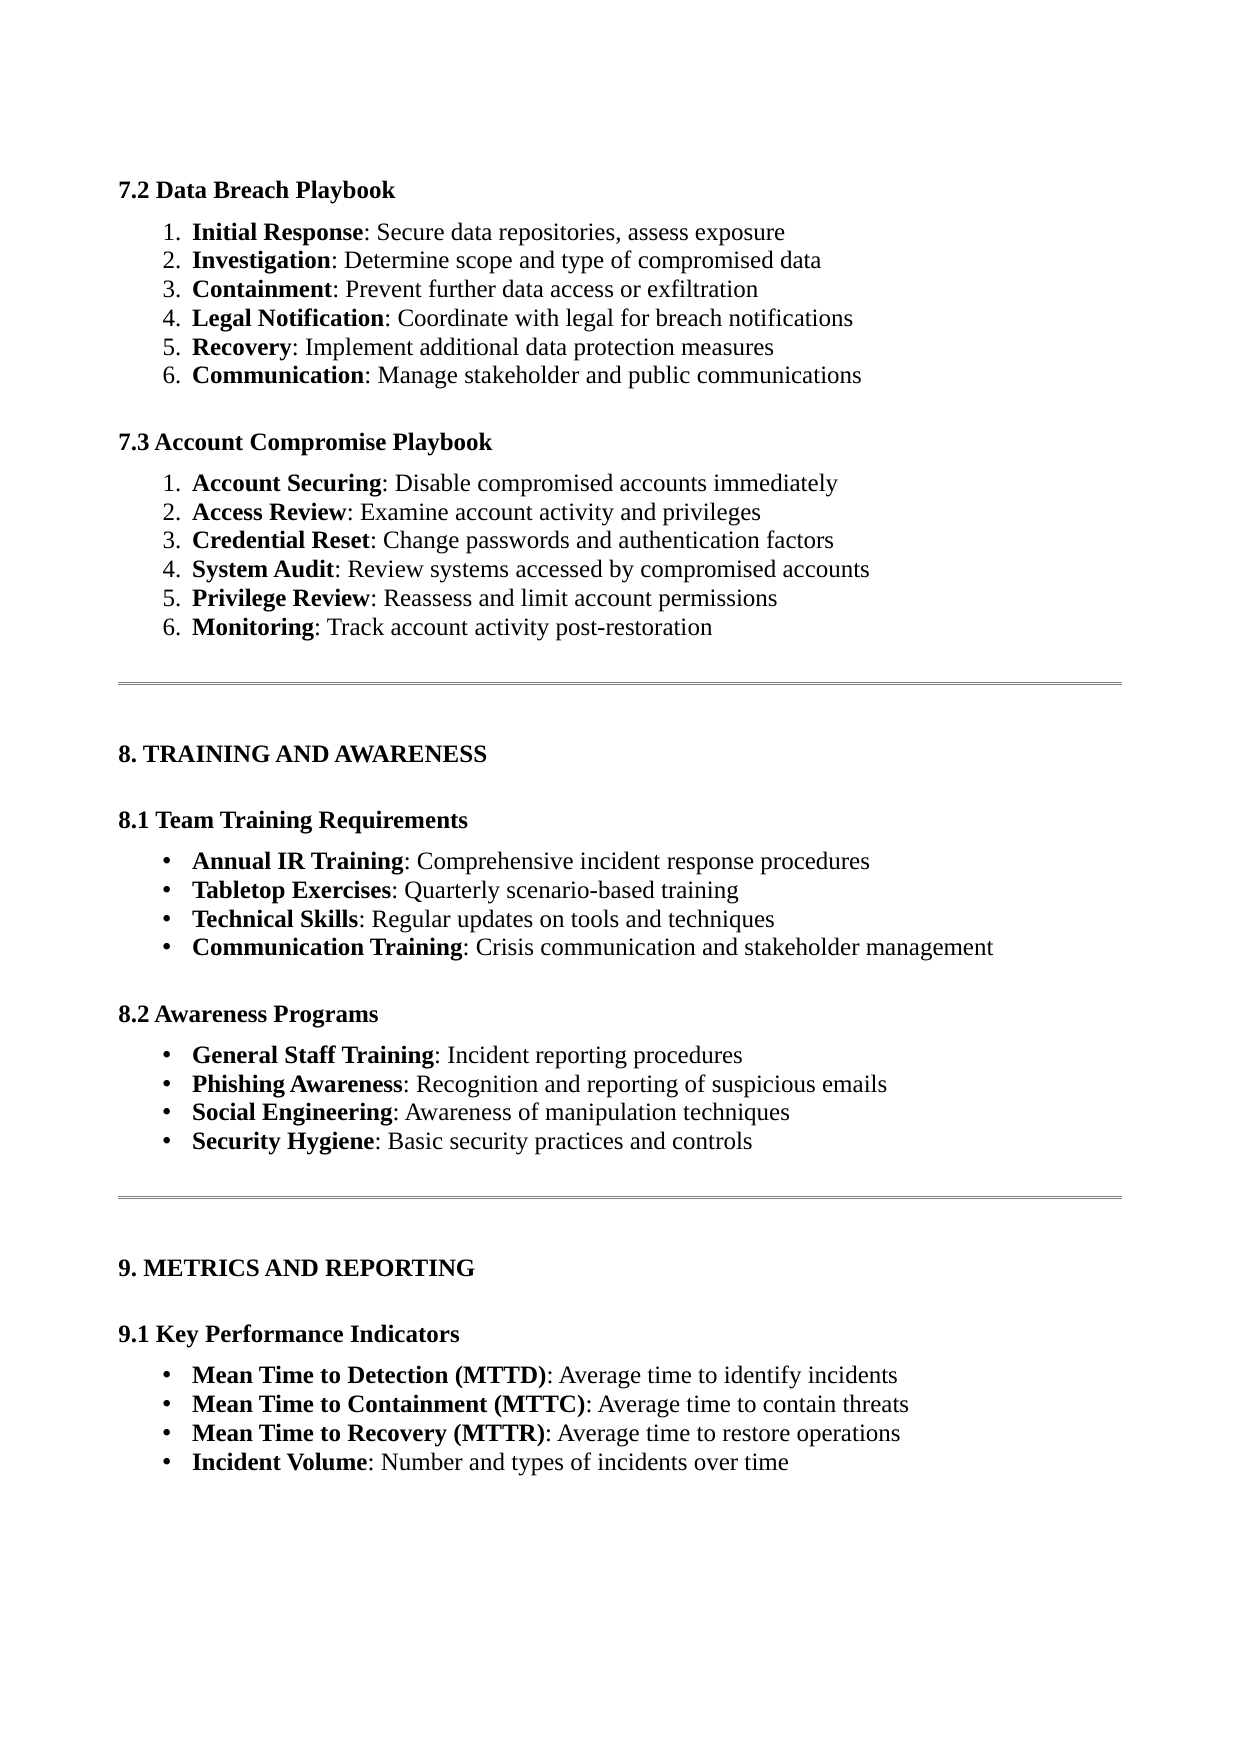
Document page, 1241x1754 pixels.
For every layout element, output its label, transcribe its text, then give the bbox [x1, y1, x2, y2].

list Access Review: Examine account activity and privileges [162, 497, 1122, 526]
list Privilege Review: Reassess and limit account permissions [162, 583, 1122, 612]
list Account Securing: Disable compromised accounts immediately [162, 468, 1122, 497]
list Phishing Awareness: Recognition and reporting of suspicious emails [162, 1069, 1122, 1097]
list Containment: Prevent further data access or exfiltration [162, 274, 1122, 303]
list Investigation: Determine scope and type of compromised data [162, 246, 1122, 274]
list General Staff Training: Incident reporting procedures [162, 1040, 1122, 1069]
list System Audit: Review systems accessed by compromised accounts [162, 554, 1122, 583]
list Mean Time to Recovery (MTTR): Average time to restore operations [162, 1418, 1122, 1447]
subtitle 9. METRICS AND REPORTING [118, 1253, 1122, 1282]
subtitle 7.3 Account Compromise Playbook [118, 427, 1122, 456]
list Credential Reset: Change passwords and authentication factors [162, 526, 1122, 554]
list Monitoring: Track account activity post-restoration [162, 612, 1122, 641]
subtitle 9.1 Key Performance Indicators [118, 1319, 1122, 1348]
list Social Engineering: Awareness of manipulation techniques [162, 1097, 1122, 1126]
list Mean Time to Containment (MTTC): Average time to contain threats [162, 1389, 1122, 1418]
list Technical Skills: Regular updates on tools and techniques [162, 904, 1122, 932]
list Communication: Manage stakeholder and public communications [162, 361, 1122, 389]
list Security Hygiene: Basic security practices and controls [162, 1126, 1122, 1155]
list Recovery: Implement additional data protection measures [162, 332, 1122, 361]
subtitle 8.2 Awareness Programs [118, 999, 1122, 1027]
subtitle 8.1 Team Training Requirements [118, 805, 1122, 834]
list Initial Response: Secure data repositories, assess exposure [162, 217, 1122, 246]
list Communication Training: Crisis communication and stakeholder management [162, 932, 1122, 961]
list Mean Time to Detection (MTTD): Average time to identify incidents [162, 1360, 1122, 1389]
list Annual IR Training: Comprehensive incident response procedures [162, 846, 1122, 875]
subtitle 8. TRAINING AND AWARENESS [118, 739, 1122, 767]
list Incident Volume: Number and types of incidents over time [162, 1447, 1122, 1475]
subtitle 7.2 Data Breach Playbook [118, 118, 1122, 204]
list Legal Notification: Coordinate with legal for breach notifications [162, 303, 1122, 332]
list Tabletop Exercises: Quarterly scenario-based training [162, 875, 1122, 904]
